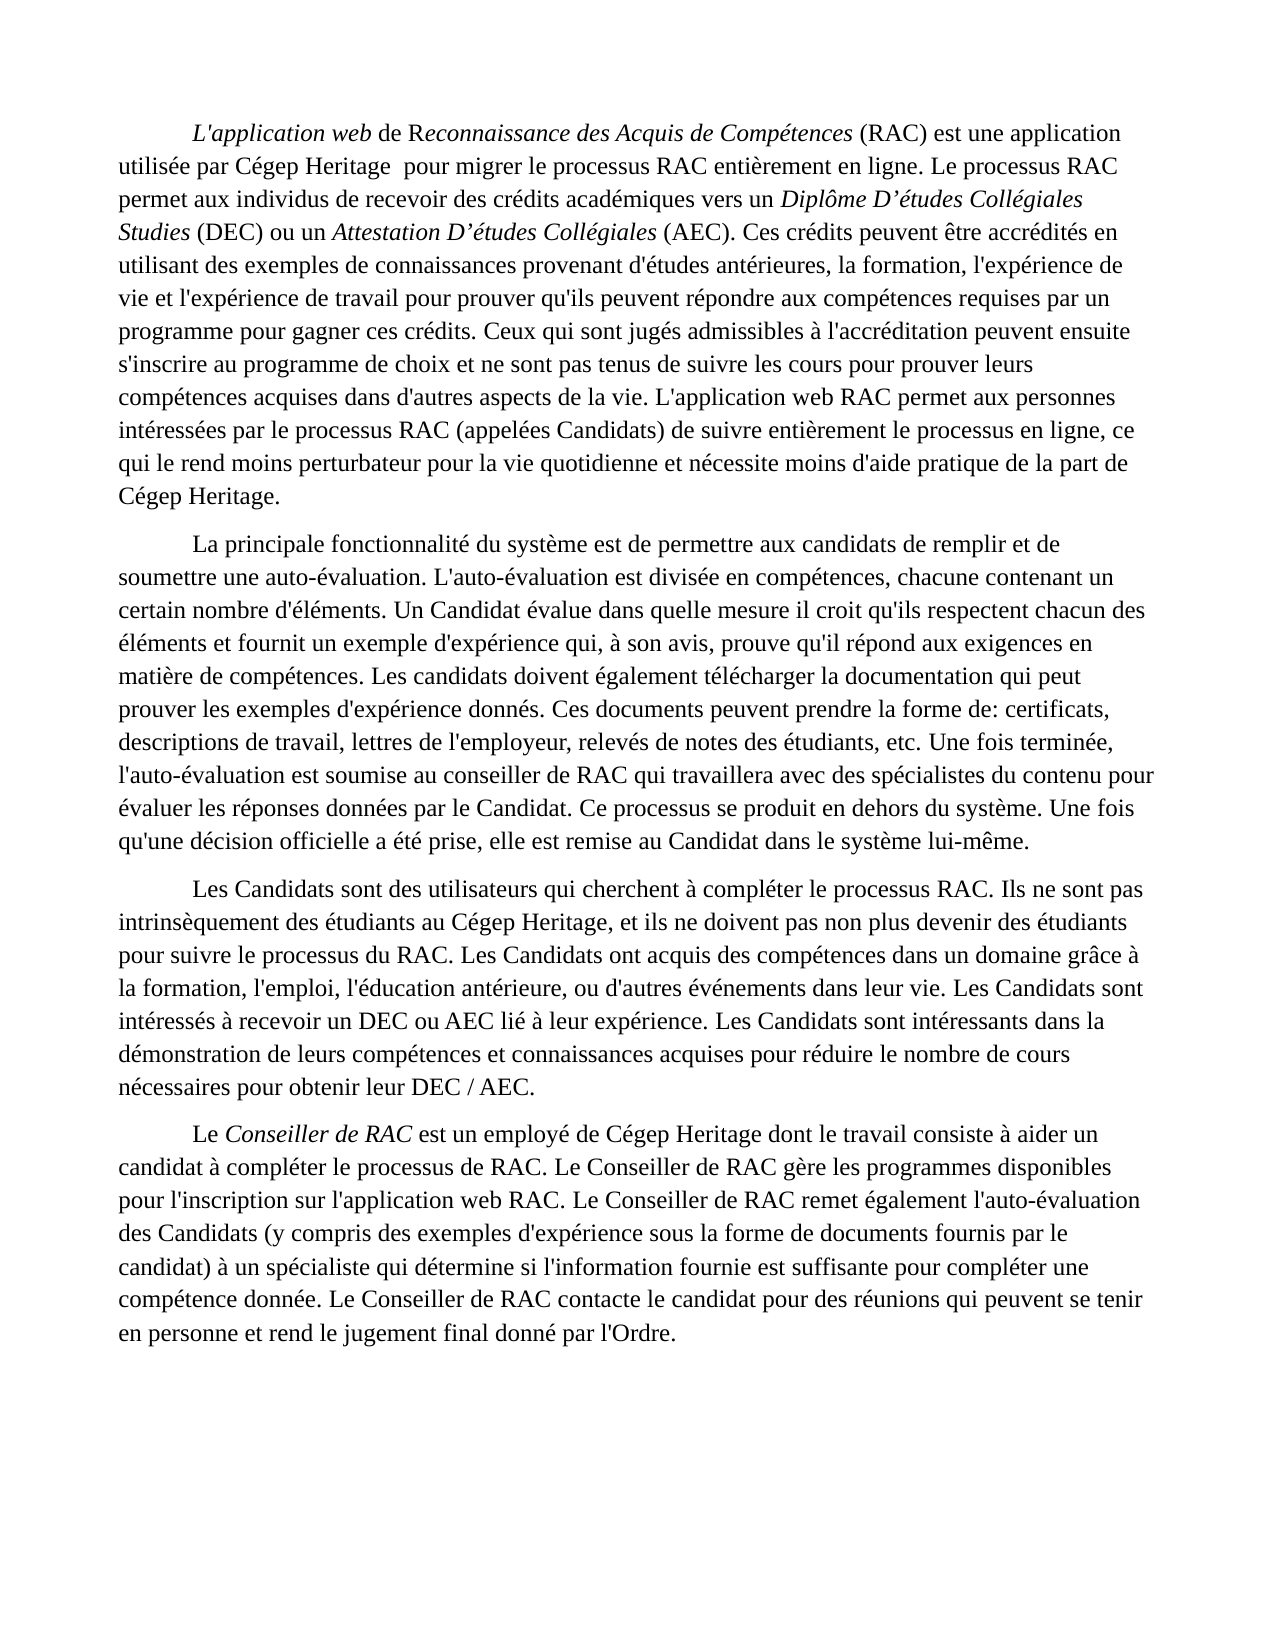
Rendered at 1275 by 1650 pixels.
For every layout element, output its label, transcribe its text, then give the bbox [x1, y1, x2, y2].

text L'application web de Reconnaissance des Acquis de Compétences (RAC) est une application utilisée par Cégep Heritage pour migrer le processus RAC entièrement en ligne. Le processus RAC permet aux individus de recevoir des crédits académiques vers un Diplôme D’études Collégiales Studies (DEC) ou un Attestation D’études Collégiales (AEC). Ces crédits peuvent être accrédités en utilisant des exemples de connaissances provenant d'études antérieures, la formation, l'expérience de vie et l'expérience de travail pour prouver qu'ils peuvent répondre aux compétences requises par un programme pour gagner ces crédits. Ceux qui sont jugés admissibles à l'accréditation peuvent ensuite s'inscrire au programme de choix et ne sont pas tenus de suivre les cours pour prouver leurs compétences acquises dans d'autres aspects de la vie. L'application web RAC permet aux personnes intéressées par le processus RAC (appelées Candidats) de suivre entièrement le processus en ligne, ce qui le rend moins perturbateur pour la vie quotidienne et nécessite moins d'aide pratique de la part de Cégep Heritage. [118, 118, 1157, 510]
text Les Candidats sont des utilisateurs qui cherchent à compléter le processus RAC. Ils ne sont pas intrinsèquement des étudiants au Cégep Heritage, et ils ne doivent pas non plus devenir des étudiants pour suivre le processus du RAC. Les Candidats ont acquis des compétences dans un domaine grâce à la formation, l'emploi, l'éducation antérieure, ou d'autres événements dans leur vie. Les Candidats sont intéressés à recevoir un DEC ou AEC lié à leur expérience. Les Candidats sont intéressants dans la démonstration de leurs compétences et connaissances acquises pour réduire le nombre de cours nécessaires pour obtenir leur DEC / AEC. [118, 874, 1157, 1101]
text Le Conseiller de RAC est un employé de Cégep Heritage dont le travail consiste à aider un candidat à compléter le processus de RAC. Le Conseiller de RAC gère les programmes disponibles pour l'inscription sur l'application web RAC. Le Conseiller de RAC remet également l'auto-évaluation des Candidats (y compris des exemples d'expérience sous la forme de documents fournis par le candidat) à un spécialiste qui détermine si l'information fournie est suffisante pour compléter une compétence donnée. Le Conseiller de RAC contacte le candidat pour des réunions qui peuvent se tenir en personne et rend le jugement final donné par l'Ordre. [118, 1119, 1157, 1346]
text La principale fonctionnalité du système est de permettre aux candidats de remplir et de soumettre une auto-évaluation. L'auto-évaluation est divisée en compétences, chacune contenant un certain nombre d'éléments. Un Candidat évalue dans quelle mesure il croit qu'ils respectent chacun des éléments et fournit un exemple d'expérience qui, à son avis, prouve qu'il répond aux exigences en matière de compétences. Les candidats doivent également télécharger la documentation qui peut prouver les exemples d'expérience donnés. Ces documents peuvent prendre la forme de: certificats, descriptions de travail, lettres de l'employeur, relevés de notes des étudiants, etc. Une fois terminée, l'auto-évaluation est soumise au conseiller de RAC qui travaillera avec des spécialistes du contenu pour évaluer les réponses données par le Candidat. Ce processus se produit en dehors du système. Une fois qu'une décision officielle a été prise, elle est remise au Candidat dans le système lui-même. [118, 529, 1157, 855]
